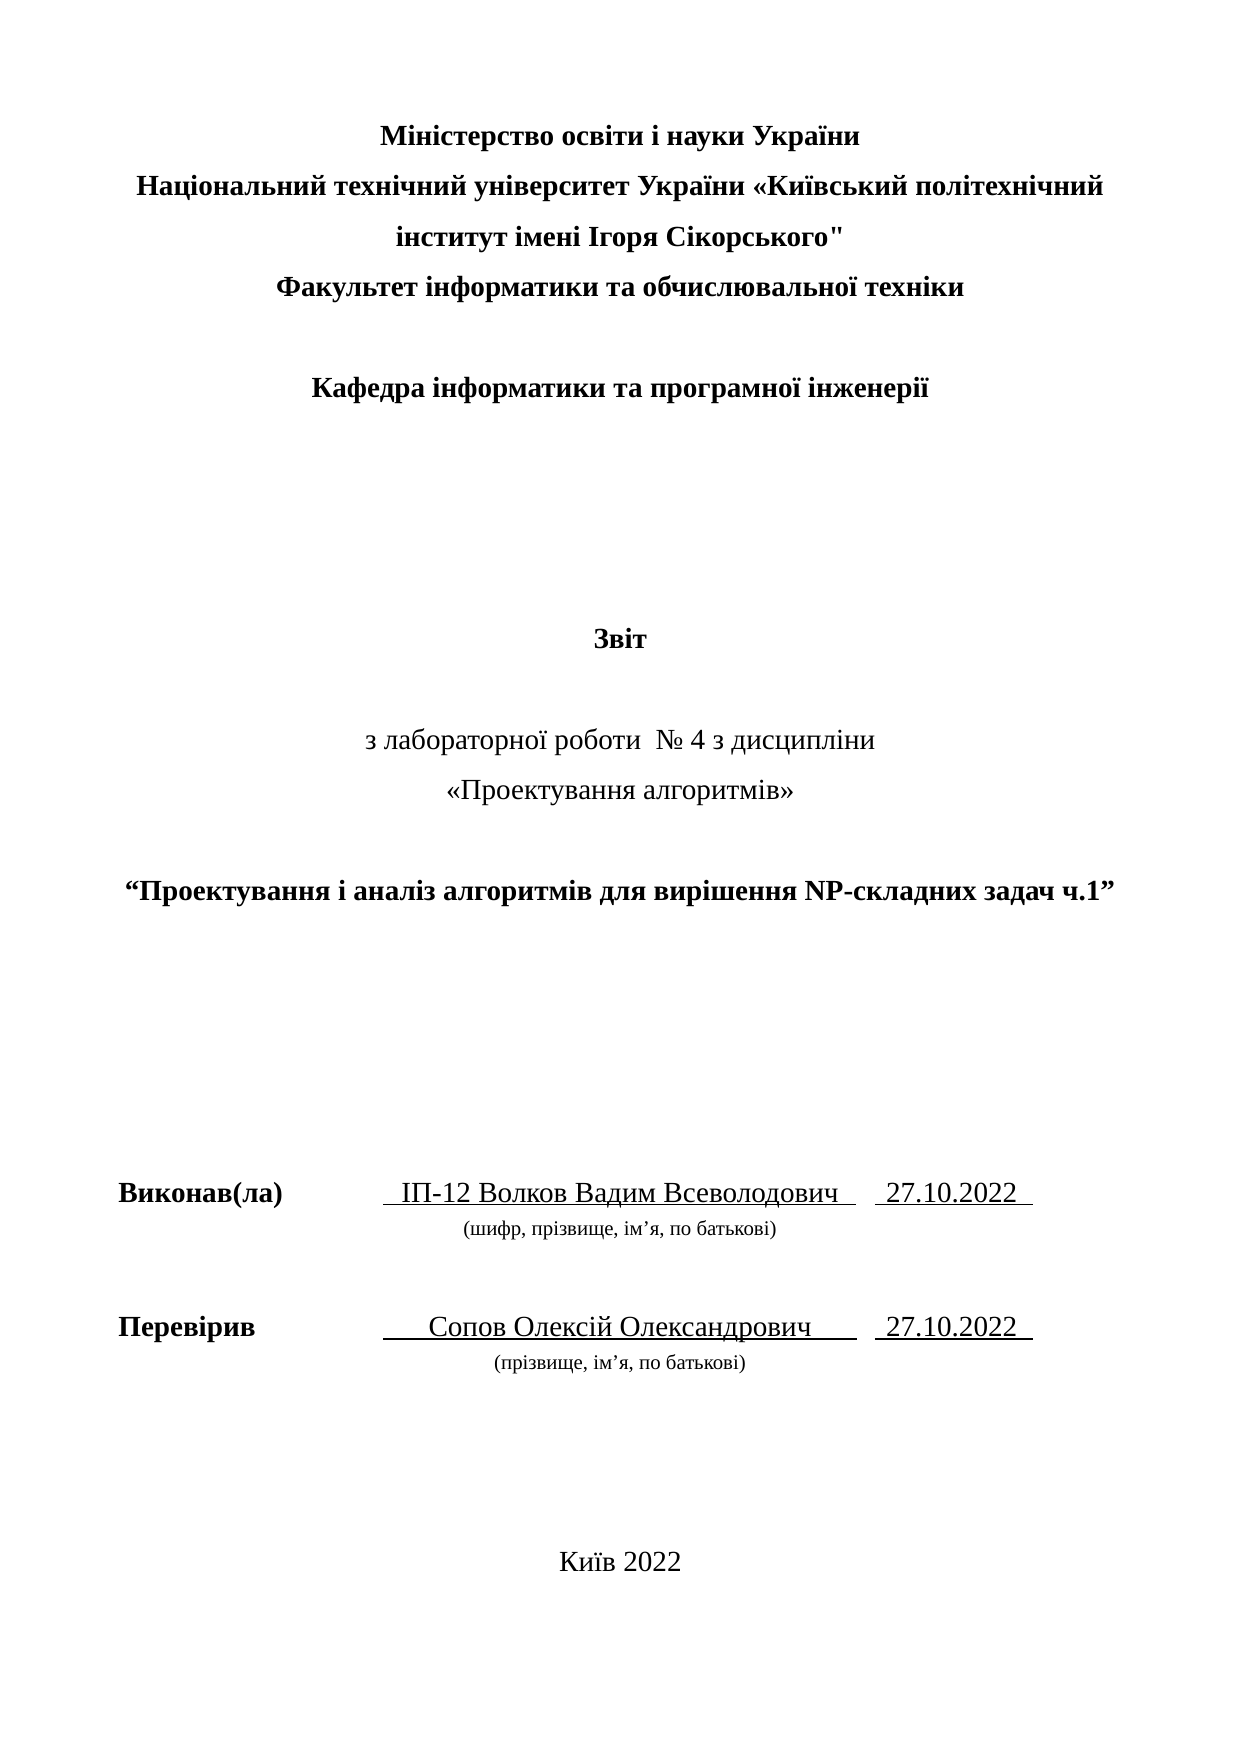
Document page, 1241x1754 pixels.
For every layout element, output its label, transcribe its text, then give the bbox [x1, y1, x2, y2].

text «Проектування алгоритмів» [118, 772, 1122, 806]
text Факультет інформатики та обчислювальної техніки [118, 269, 1122, 303]
text Київ 2022 [118, 1544, 1122, 1577]
text Кафедра інформатики та програмної інженерії [118, 370, 1122, 403]
text (шифр, прізвище, ім’я, по батькові) [118, 1208, 1122, 1242]
text з лабораторної роботи № 4 з дисципліни [118, 722, 1122, 755]
text Звіт [118, 621, 1122, 655]
text (прізвище, ім’я, по батькові) [118, 1342, 1122, 1376]
text Перевірив Сопов Олексій Олександрович 27.10.2022 [118, 1309, 1122, 1342]
text Національний технічний університет України «Київський політехнічний інститут імені Ігоря Сікорського" [118, 168, 1122, 252]
text Виконав(ла) ІП-12 Волков Вадим Всеволодович 27.10.2022 [118, 1175, 1122, 1208]
text Міністерство освіти і науки України [118, 118, 1122, 152]
text “Проектування і аналіз алгоритмів для вирішення NP-складних задач ч.1” [118, 873, 1122, 906]
